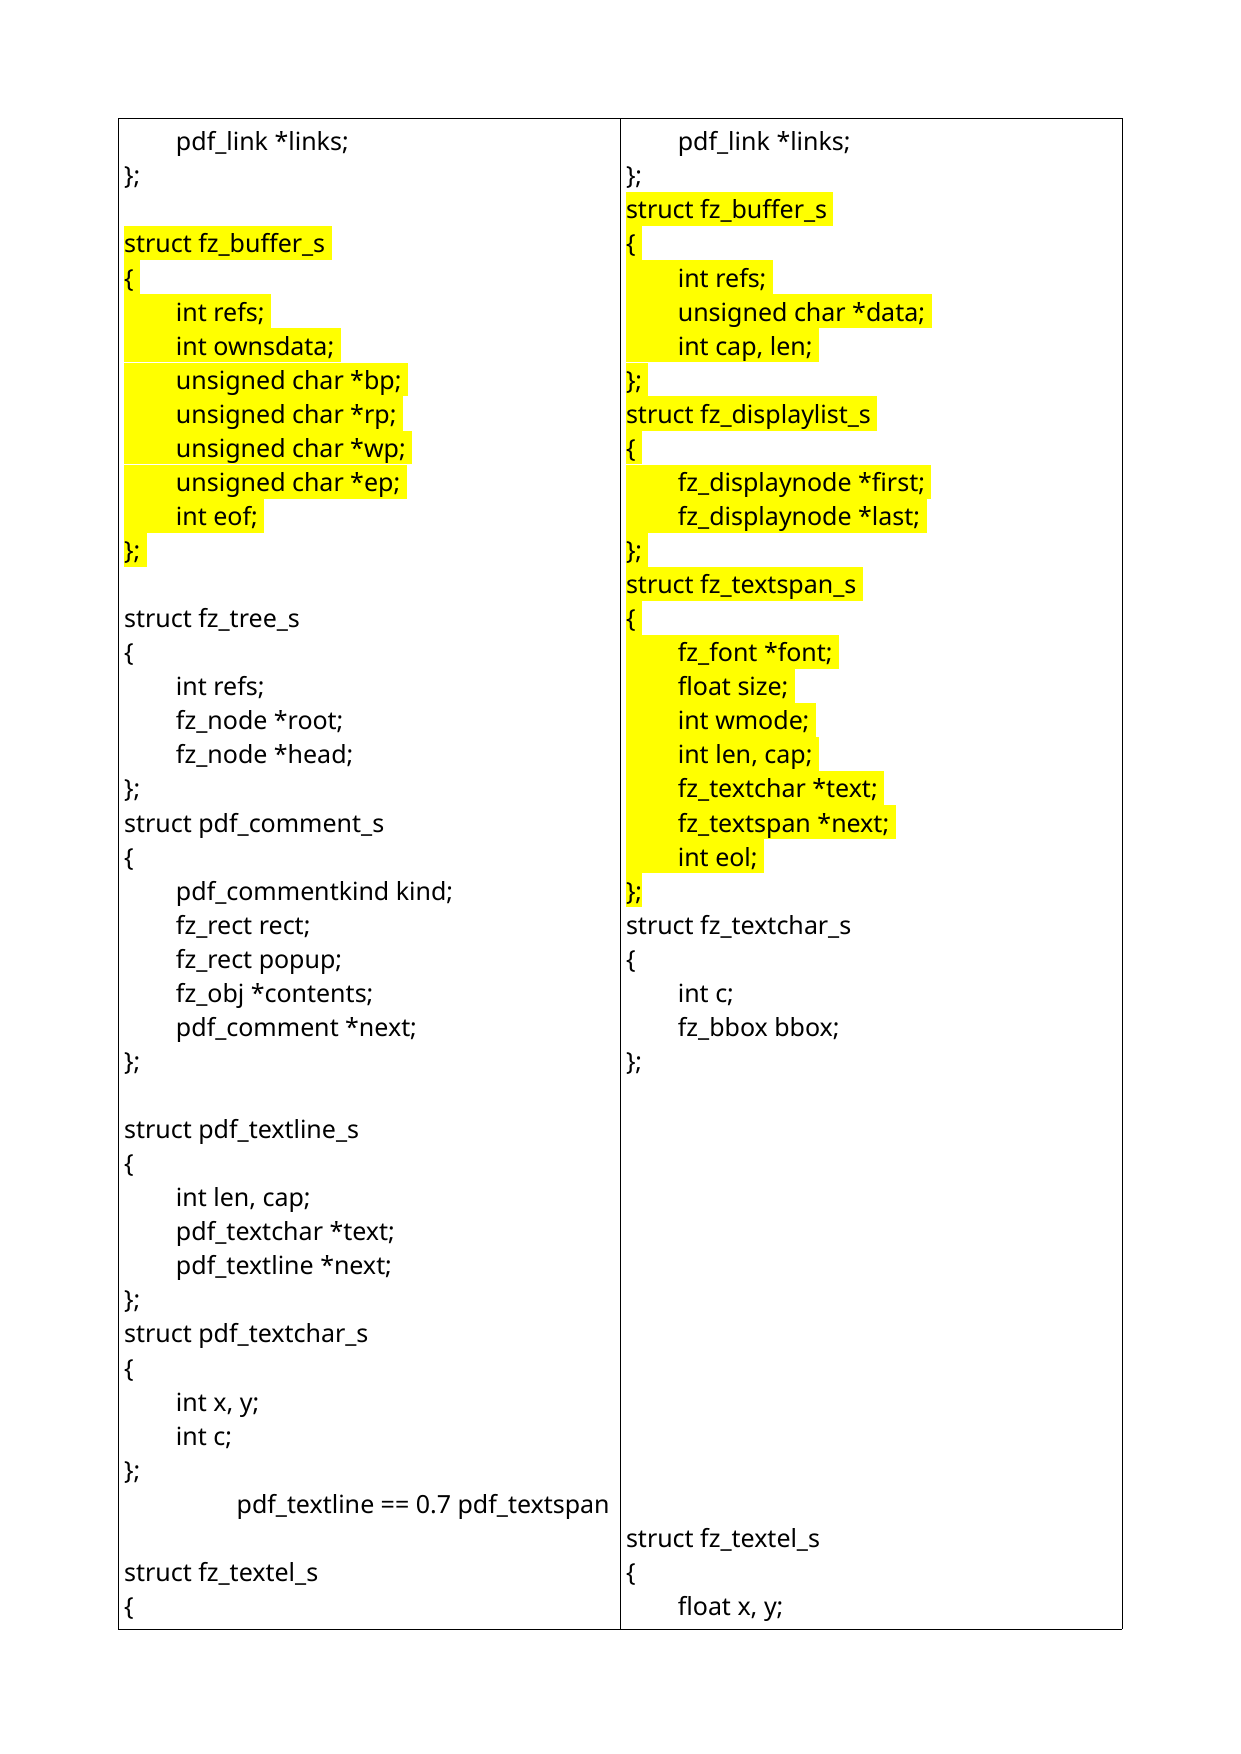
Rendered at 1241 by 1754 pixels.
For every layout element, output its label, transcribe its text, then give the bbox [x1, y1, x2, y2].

table_header pdf_link *links; }; struct fz_buffer_s { int refs; unsigned char *data; int cap, len; }; struct fz_displaylist_s { fz_displaynode *first; fz_displaynode *last; }; struct fz_textspan_s { fz_font *font; float size; int wmode; int len, cap; fz_textchar *text; fz_textspan *next; int eol; }; struct fz_textchar_s { int c; fz_bbox bbox; }; struct fz_textel_s { float x, y; [621, 119, 1122, 1628]
table_header pdf_link *links; }; struct fz_buffer_s { int refs; int ownsdata; unsigned char *bp; unsigned char *rp; unsigned char *wp; unsigned char *ep; int eof; }; struct fz_tree_s { int refs; fz_node *root; fz_node *head; }; struct pdf_comment_s { pdf_commentkind kind; fz_rect rect; fz_rect popup; fz_obj *contents; pdf_comment *next; }; struct pdf_textline_s { int len, cap; pdf_textchar *text; pdf_textline *next; }; struct pdf_textchar_s { int x, y; int c; }; pdf_textline == 0.7 pdf_textspan struct fz_textel_s { [119, 119, 620, 1628]
